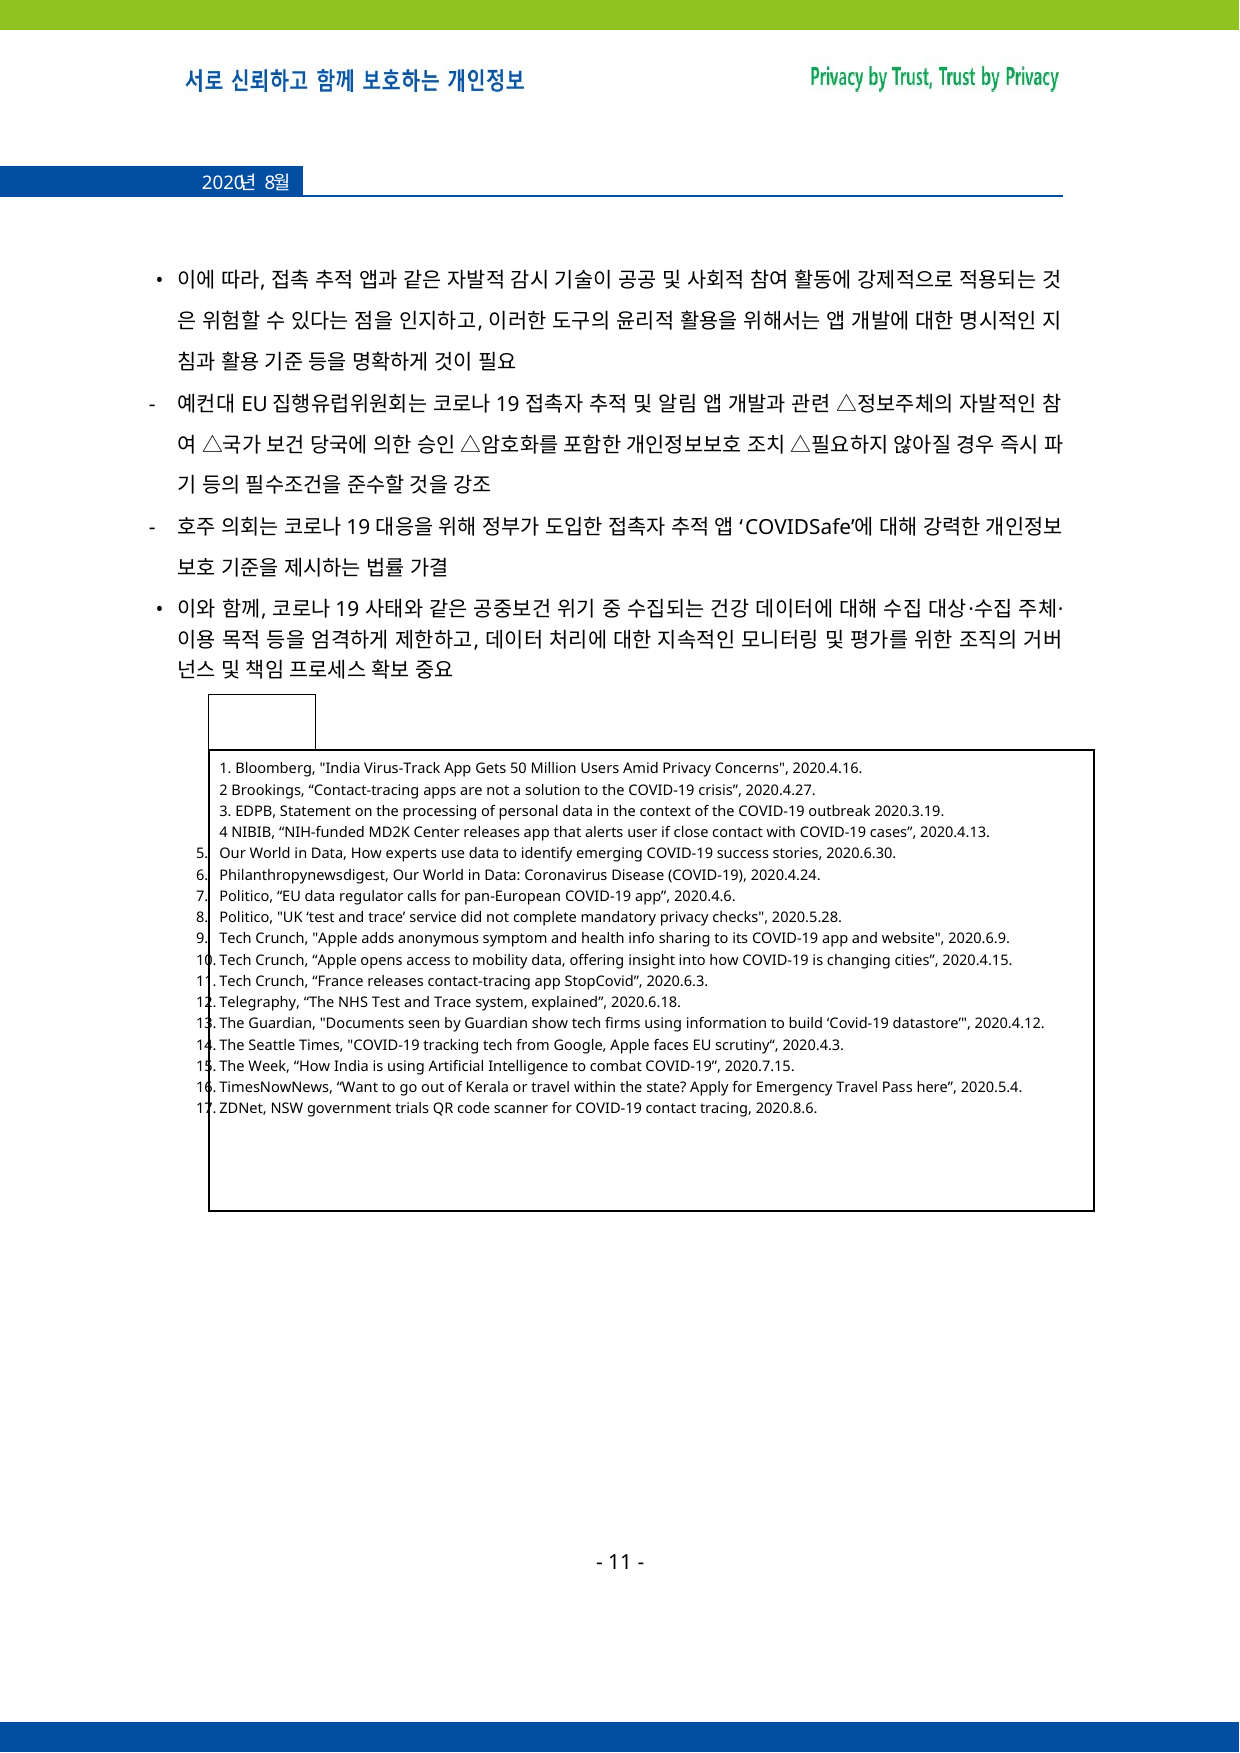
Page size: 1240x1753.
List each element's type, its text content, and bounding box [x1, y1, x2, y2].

list 이에 따라, 접촉 추적 앱과 같은 자발적 감시 기술이 공공 및 사회적 참여 활동에 강제적으로 적용되는 것은 위험할 수 있다는 점을 인지하고, 이러한 도구의 윤리적 활용을 위해서는 앱 개발에 대한 명시적인 지침과 활용 기준 등을 명확하게 것이 필요 [155, 265, 1063, 376]
list 이와 함께, 코로나19 사태와 같은 공중보건 위기 중 수집되는 건강 데이터에 대해 수집 대상·수집 주체·이용 목적 등을 엄격하게 제한하고, 데이터 처리에 대한 지속적인 모니터링 및 평가를 위한 조직의 거버넌스 및 책임 프로세스 확보 중요 [155, 594, 1063, 684]
table_cell 1. Bloomberg, "India Virus-Track App Gets 50 Million Users Amid Privacy Concerns", 2020.4.16. 2 Brookings, “Contact-tracing apps are not a solution to the COVID-19 crisis”, 2020.4.27. 3. EDPB, Statement on the processing of personal data in the context of the COVID-19 outbreak 2020.3.19. 4 NIBIB, “NIH-funded MD2K Center releases app that alerts user if close contact with COVID-19 cases”, 2020.4.13. Our World in Data, How experts use data to identify emerging COVID-19 success stories, 2020.6.30. Philanthropynewsdigest, Our World in Data: Coronavirus Disease (COVID-19), 2020.4.24. Politico, “EU data regulator calls for pan-European COVID-19 app”, 2020.4.6. Politico, "UK ‘test and trace’ service did not complete mandatory privacy checks", 2020.5.28. Tech Crunch, "Apple adds anonymous symptom and health info sharing to its COVID-19 app and website", 2020.6.9. Tech Crunch, “Apple opens access to mobility data, offering insight into how COVID-19 is changing cities”, 2020.4.15. Tech Crunch, “France releases contact-tracing app StopCovid”, 2020.6.3. Telegraphy, “The NHS Test and Trace system, explained”, 2020.6.18. The Guardian, "Documents seen by Guardian show tech firms using information to build ‘Covid-19 datastore’", 2020.4.12. The Seattle Times, "COVID-19 tracking tech from Google, Apple faces EU scrutiny“, 2020.4.3. The Week, “How India is using Artificial Intelligence to combat COVID-19”, 2020.7.15. TimesNowNews, “Want to go out of Kerala or travel within the state? Apply for Emergency Travel Pass here”, 2020.5.4. ZDNet, NSW government trials QR code scanner for COVID-19 contact tracing, 2020.8.6. [210, 751, 1093, 1210]
table_header Reference [209, 695, 315, 749]
table_header [316, 694, 1094, 749]
list 예컨대 EU집행유럽위원회는 코로나19 접촉자 추적 및 알림 앱 개발과 관련 △정보주체의 자발적인 참여 △국가 보건 당국에 의한 승인 △암호화를 포함한 개인정보보호 조치 △필요하지 않아질 경우 즉시 파기 등의 필수조건을 준수할 것을 강조 [148, 389, 1063, 499]
list 호주 의회는 코로나19 대응을 위해 정부가 도입한 접촉자 추적 앱 ‘COVIDSafe’에 대해 강력한 개인정보보호 기준을 제시하는 법률 가결 [148, 512, 1063, 581]
